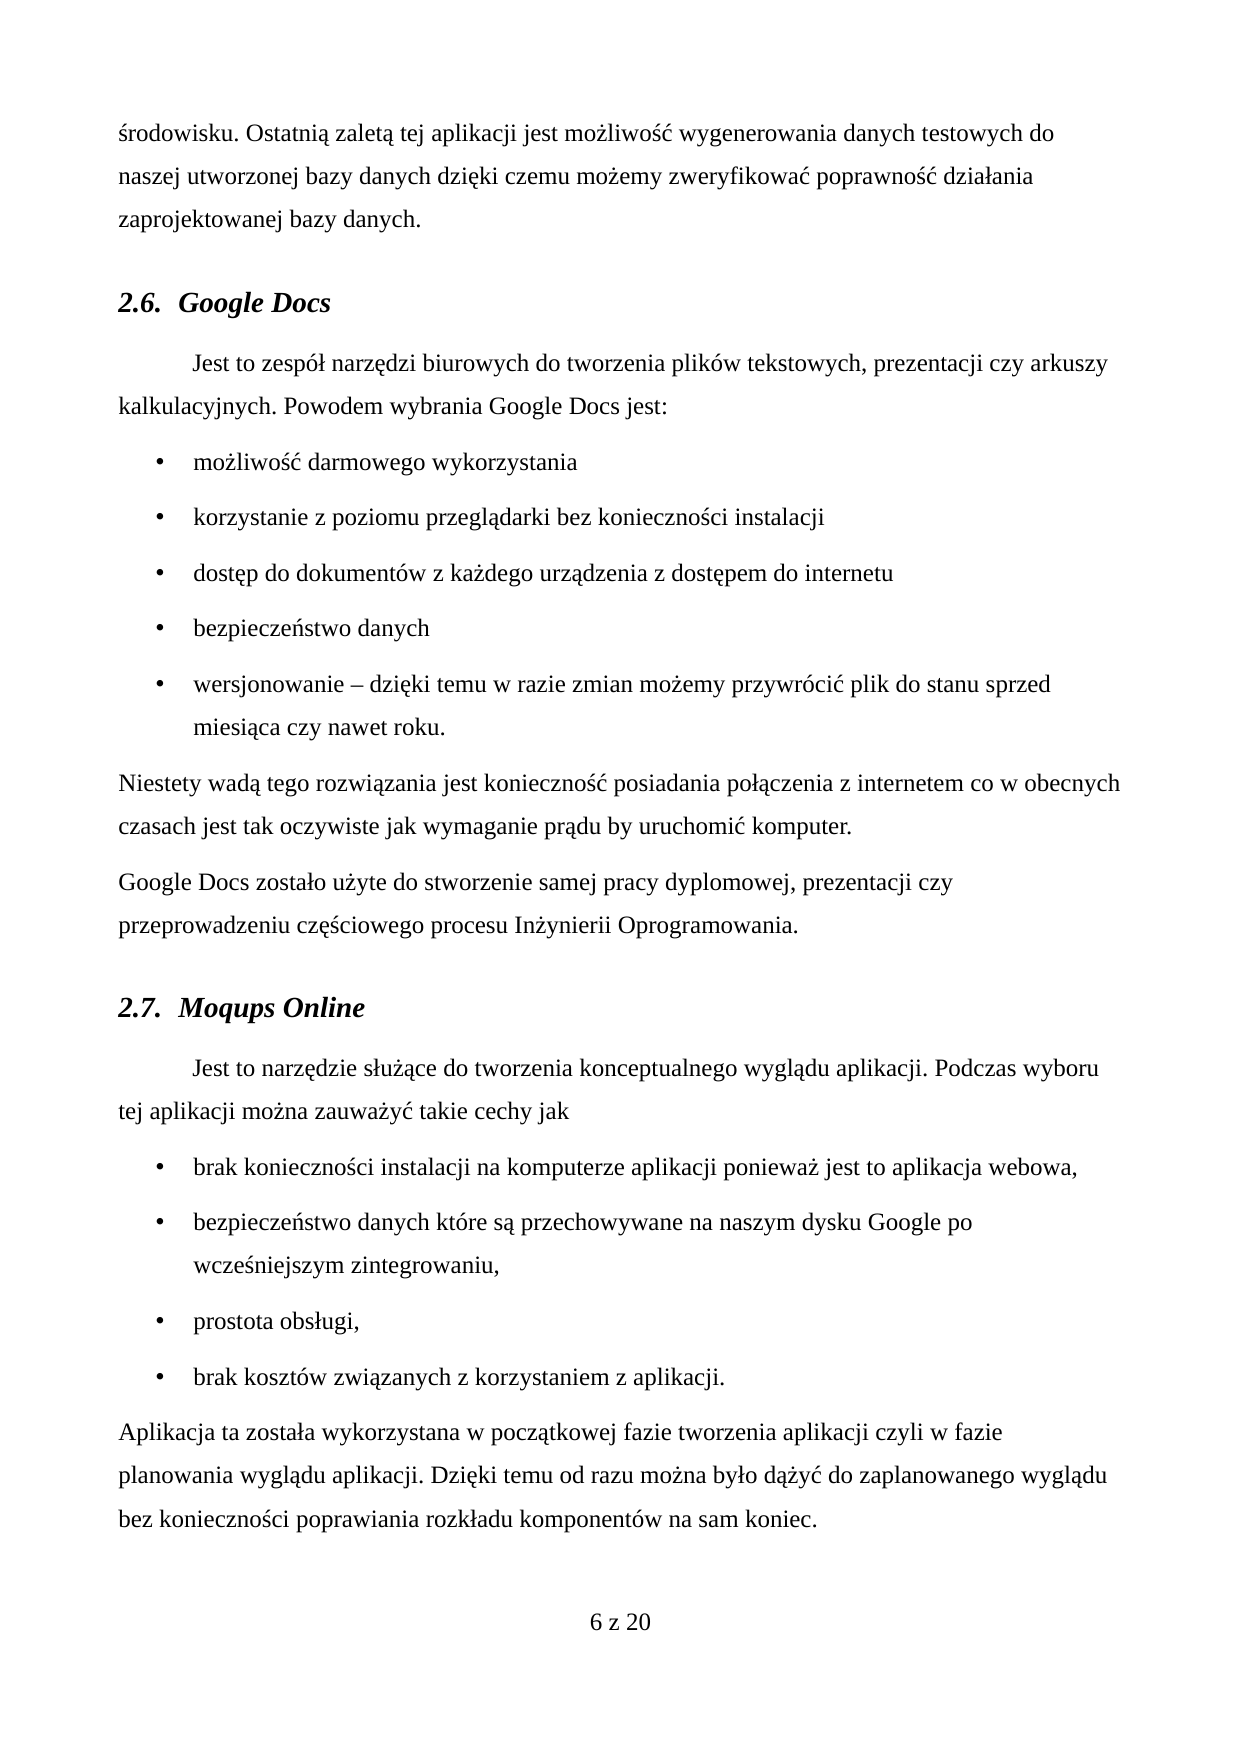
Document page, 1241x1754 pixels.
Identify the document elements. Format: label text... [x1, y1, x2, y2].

list brak kosztów związanych z korzystaniem z aplikacji. [156, 1362, 1122, 1391]
subtitle Moqups Online [118, 990, 1122, 1024]
list korzystanie z poziomu przeglądarki bez konieczności instalacji [156, 502, 1122, 531]
list bezpieczeństwo danych które są przechowywane na naszym dysku Google po wcześniejszym zintegrowaniu, [156, 1207, 1122, 1279]
list bezpieczeństwo danych [156, 613, 1122, 642]
text środowisku. Ostatnią zaletą tej aplikacji jest możliwość wygenerowania danych testowych do naszej utworzonej bazy danych dzięki czemu możemy zweryfikować poprawność działania zaprojektowanej bazy danych. [118, 118, 1122, 233]
list prostota obsługi, [156, 1306, 1122, 1335]
text Google Docs zostało użyte do stworzenie samej pracy dyplomowej, prezentacji czy przeprowadzeniu częściowego procesu Inżynierii Oprogramowania. [118, 867, 1122, 938]
text Niestety wadą tego rozwiązania jest konieczność posiadania połączenia z internetem co w obecnych czasach jest tak oczywiste jak wymaganie prądu by uruchomić komputer. [118, 768, 1122, 840]
subtitle Google Docs [118, 285, 1122, 318]
list możliwość darmowego wykorzystania [156, 447, 1122, 475]
text Aplikacja ta została wykorzystana w początkowej fazie tworzenia aplikacji czyli w fazie planowania wyglądu aplikacji. Dzięki temu od razu można było dążyć do zaplanowanego wyglądu bez konieczności poprawiania rozkładu komponentów na sam koniec. [118, 1417, 1122, 1532]
list wersjonowanie – dzięki temu w razie zmian możemy przywrócić plik do stanu sprzed miesiąca czy nawet roku. [156, 669, 1122, 741]
list brak konieczności instalacji na komputerze aplikacji ponieważ jest to aplikacja webowa, [156, 1152, 1122, 1181]
text Jest to zespół narzędzi biurowych do tworzenia plików tekstowych, prezentacji czy arkuszy kalkulacyjnych. Powodem wybrania Google Docs jest: [118, 348, 1122, 420]
list dostęp do dokumentów z każdego urządzenia z dostępem do internetu [156, 558, 1122, 587]
text Jest to narzędzie służące do tworzenia konceptualnego wyglądu aplikacji. Podczas wyboru tej aplikacji można zauważyć takie cechy jak [118, 1053, 1122, 1125]
